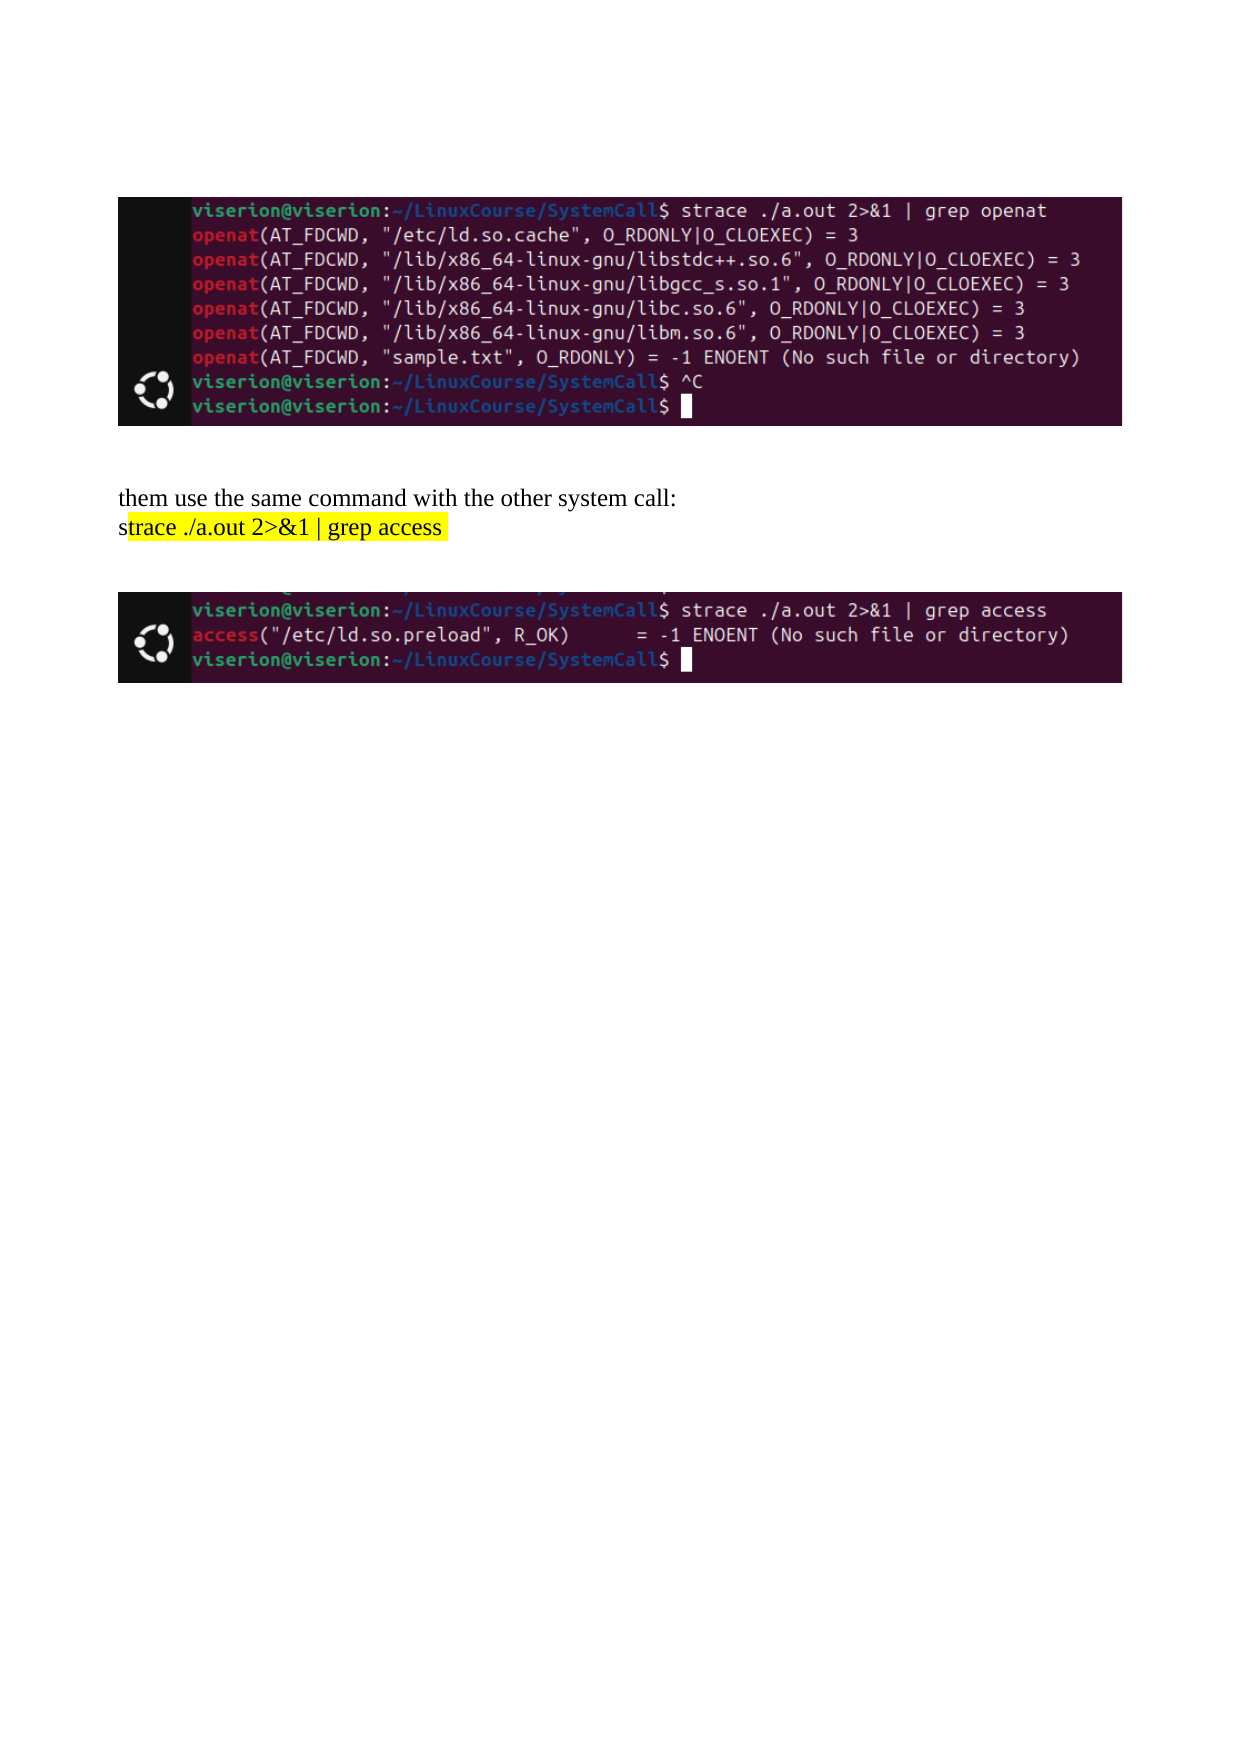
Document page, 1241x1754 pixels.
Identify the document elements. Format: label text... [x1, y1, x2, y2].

picture [118, 197, 1123, 426]
text them use the same command with the other system call: [118, 483, 1122, 512]
text strace ./a.out 2>&1 | grep access [118, 512, 1122, 541]
picture [118, 592, 1123, 683]
